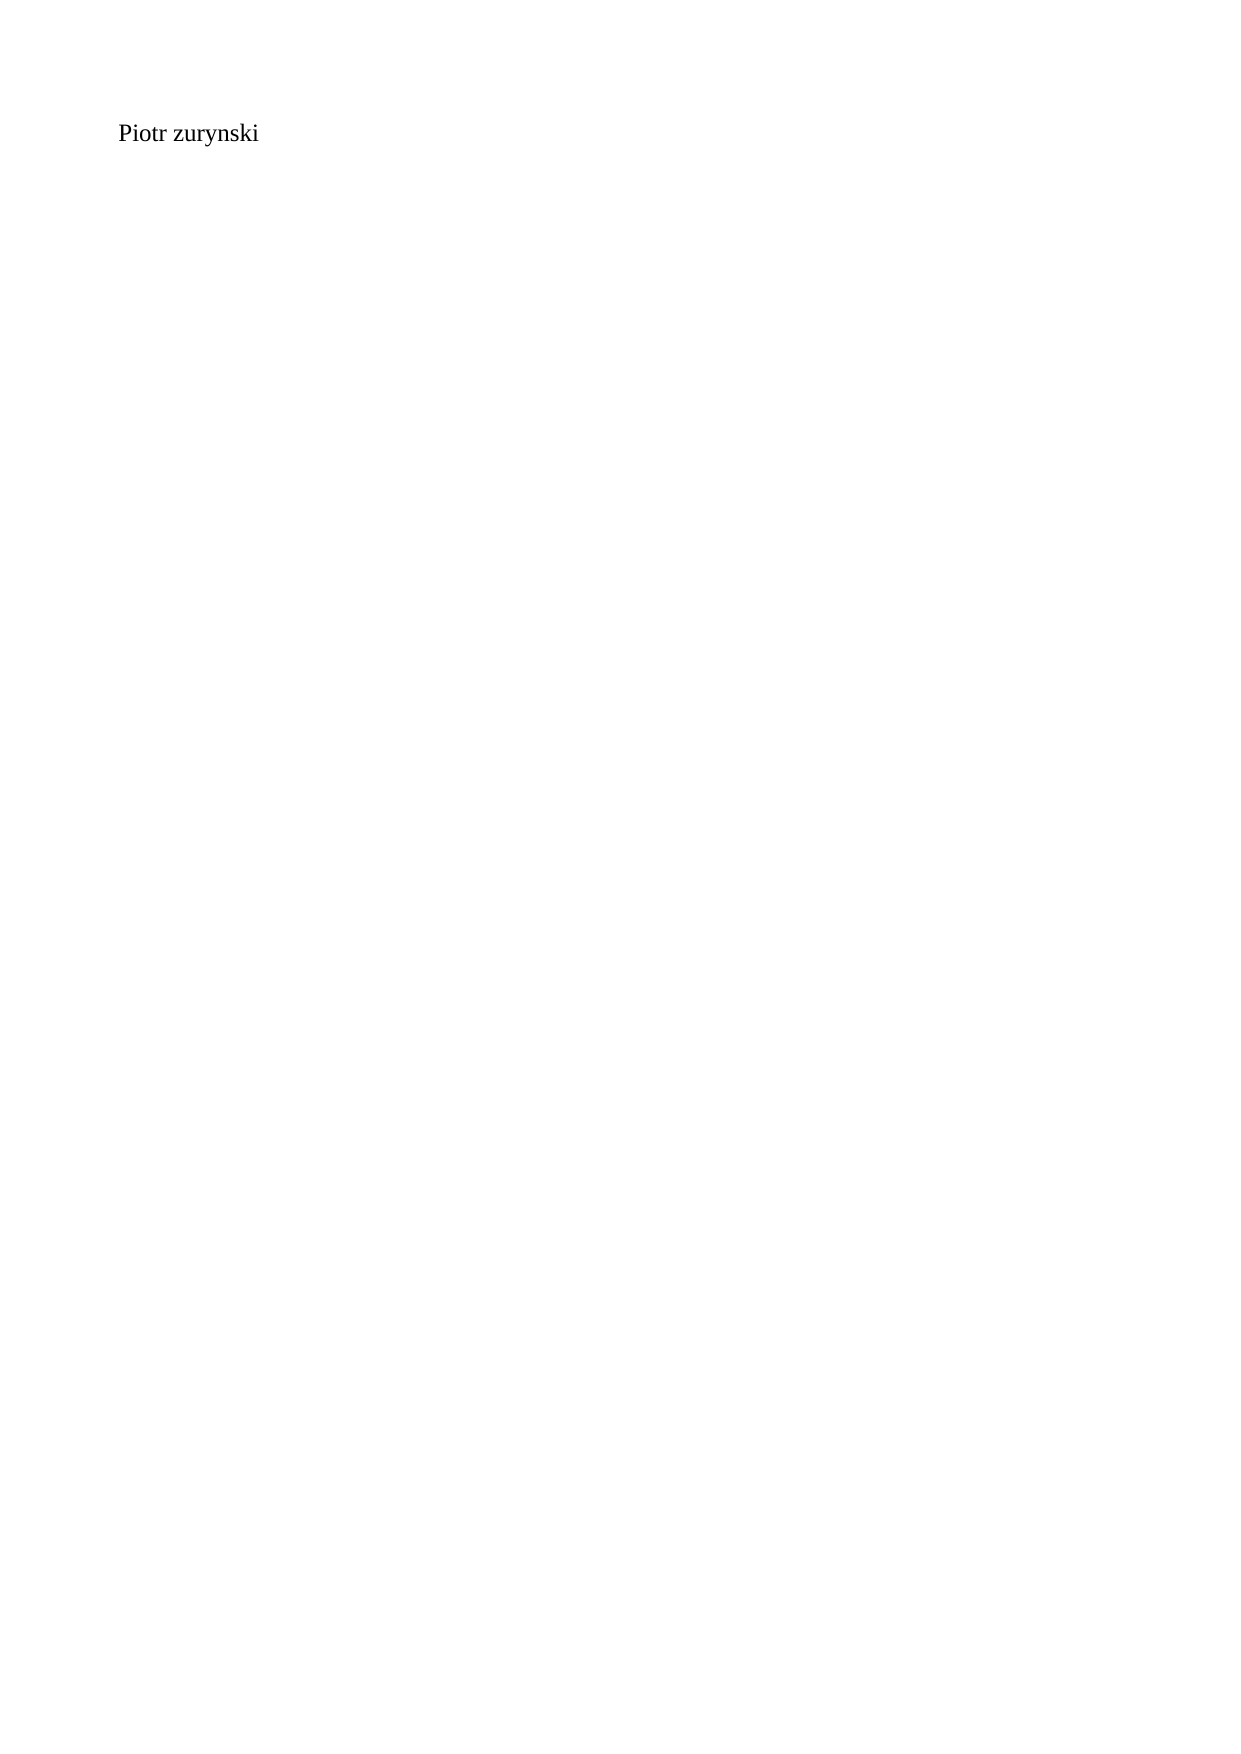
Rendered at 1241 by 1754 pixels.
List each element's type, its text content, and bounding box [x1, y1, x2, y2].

text Piotr zurynski [118, 118, 1122, 147]
